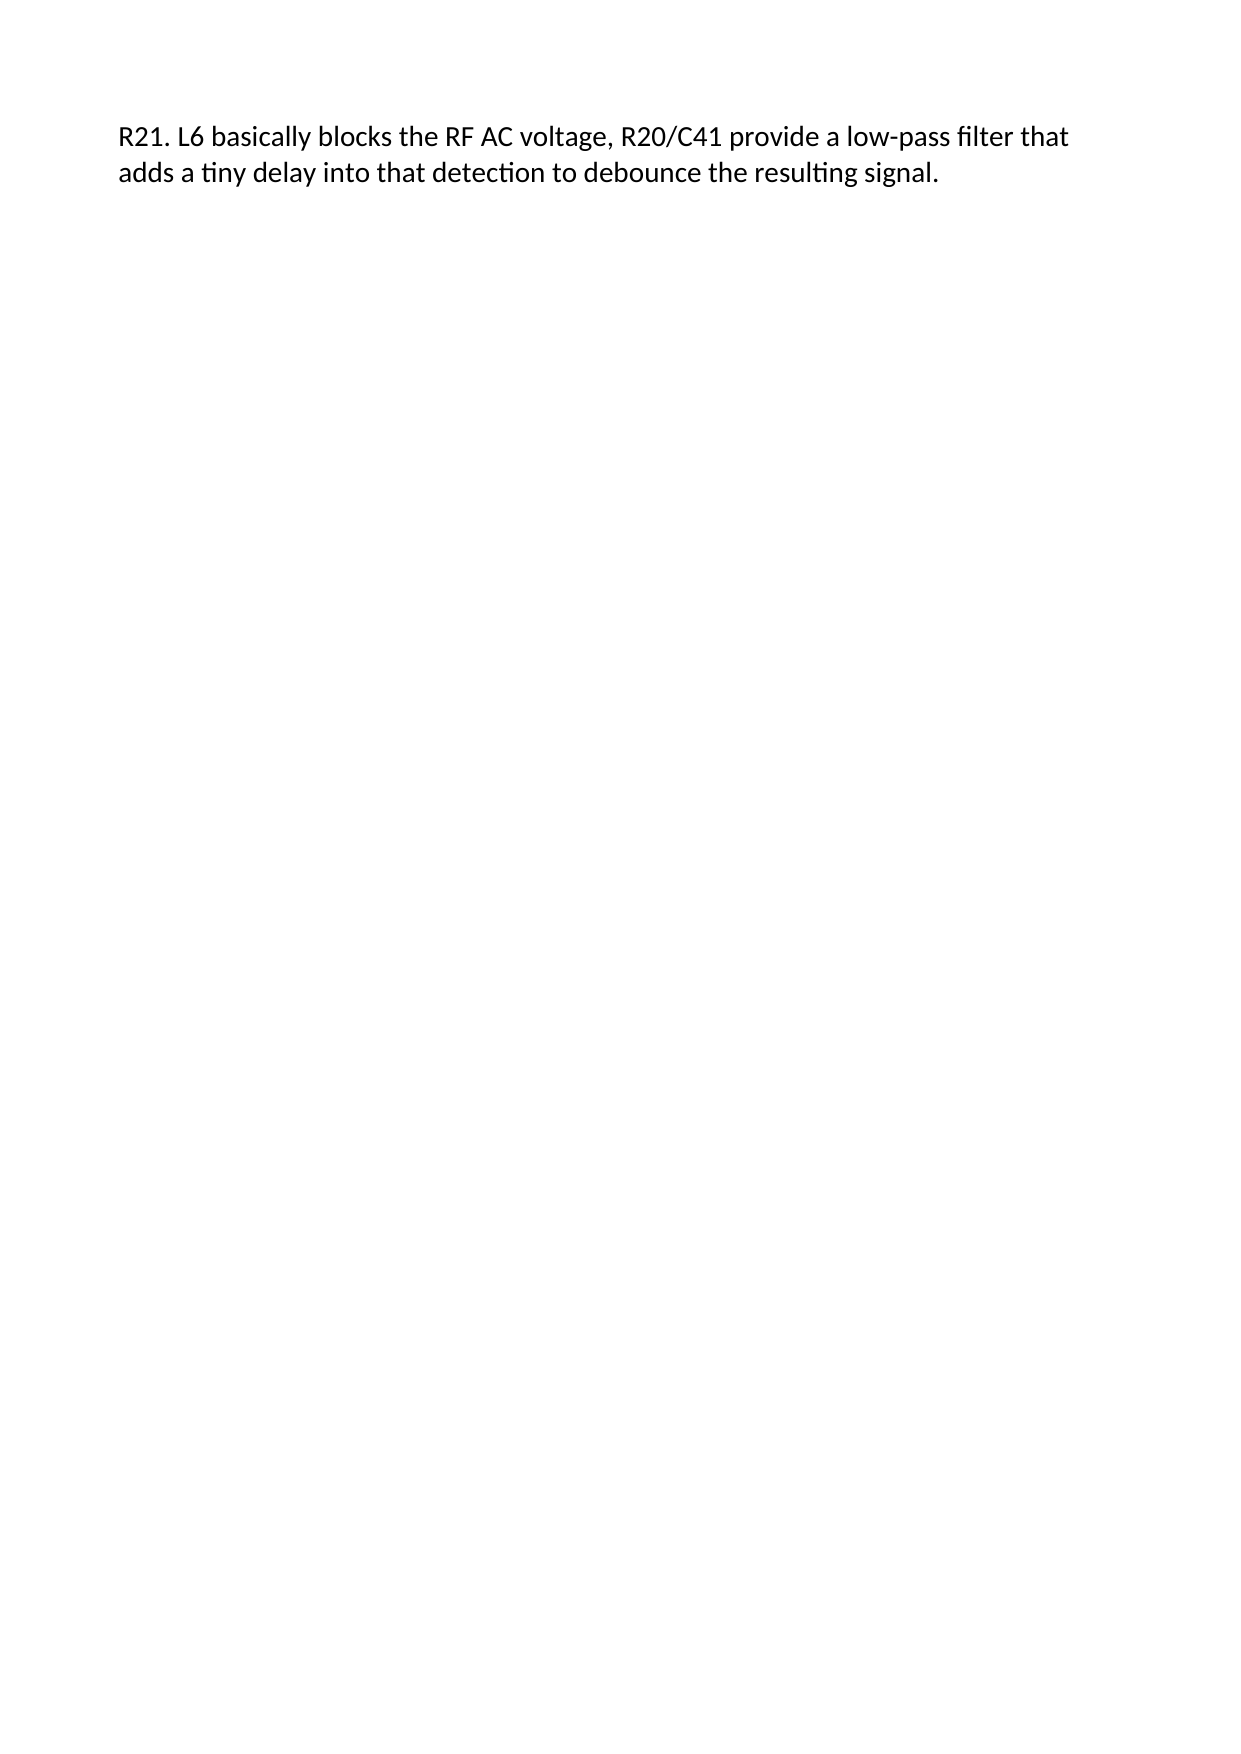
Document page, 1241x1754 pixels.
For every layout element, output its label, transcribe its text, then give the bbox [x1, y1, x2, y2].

text R21. L6 basically blocks the RF AC voltage, R20/C41 provide a low-pass filter that adds a tiny delay into that detection to debounce the resulting signal. [118, 118, 1122, 189]
